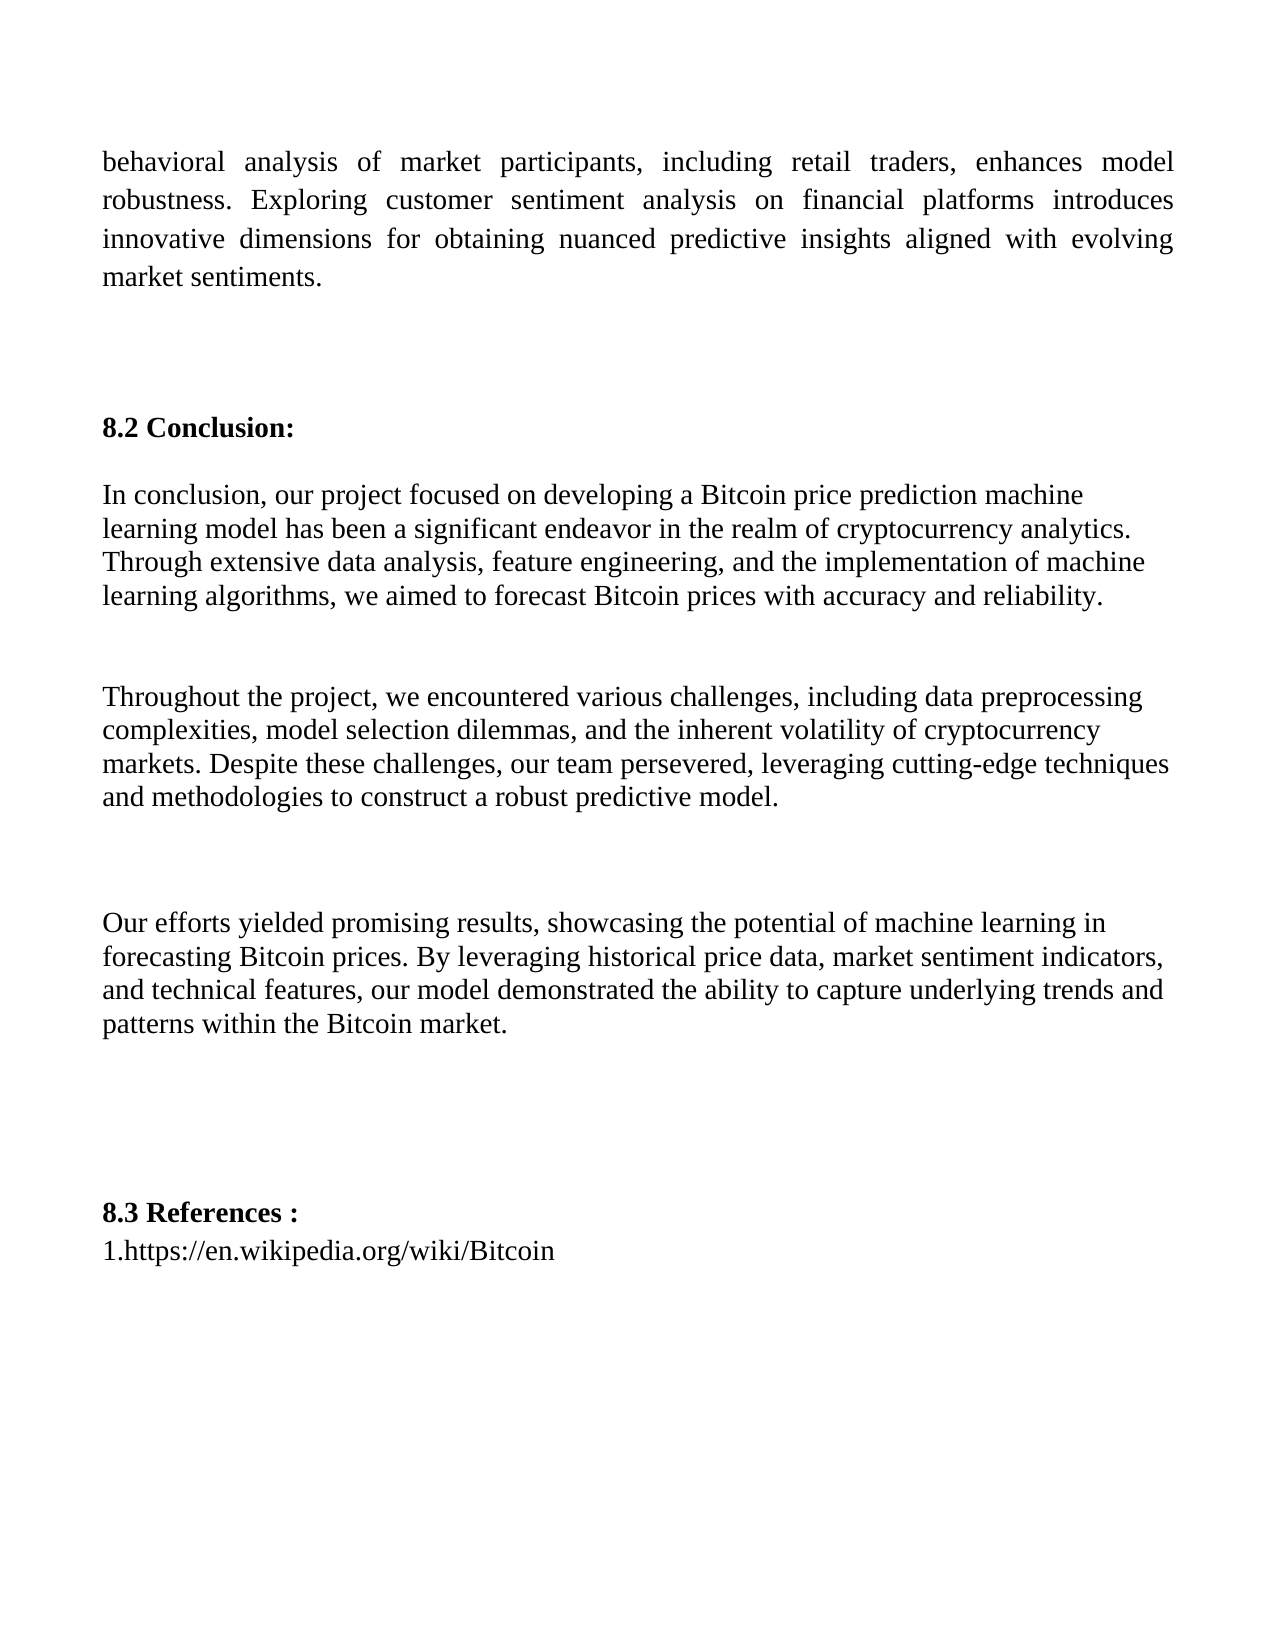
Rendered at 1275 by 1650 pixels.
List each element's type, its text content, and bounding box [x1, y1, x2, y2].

subtitle 8.2 Conclusion: [102, 410, 1175, 444]
list 8.3 References : [102, 1195, 1040, 1229]
list 1.https://en.wikipedia.org/wiki/Bitcoin [102, 1233, 1040, 1266]
text behavioral analysis of market participants, including retail traders, enhances model robustness. Exploring customer sentiment analysis on financial platforms introduces innovative dimensions for obtaining nuanced predictive insights aligned with evolving market sentiments. [102, 144, 1175, 293]
text Our efforts yielded promising results, showcasing the potential of machine learning in forecasting Bitcoin prices. By leveraging historical price data, market sentiment indicators, and technical features, our model demonstrated the ability to capture underlying trends and patterns within the Bitcoin market. [102, 905, 1175, 1039]
text In conclusion, our project focused on developing a Bitcoin price prediction machine learning model has been a significant endeavor in the realm of cryptocurrency analytics. Through extensive data analysis, feature engineering, and the implementation of machine learning algorithms, we aimed to forecast Bitcoin prices with accuracy and reliability. [102, 477, 1175, 612]
text Throughout the project, we encountered various challenges, including data preprocessing complexities, model selection dilemmas, and the inherent volatility of cryptocurrency markets. Despite these challenges, our team persevered, leveraging cutting-edge techniques and methodologies to construct a robust predictive model. [102, 679, 1175, 813]
